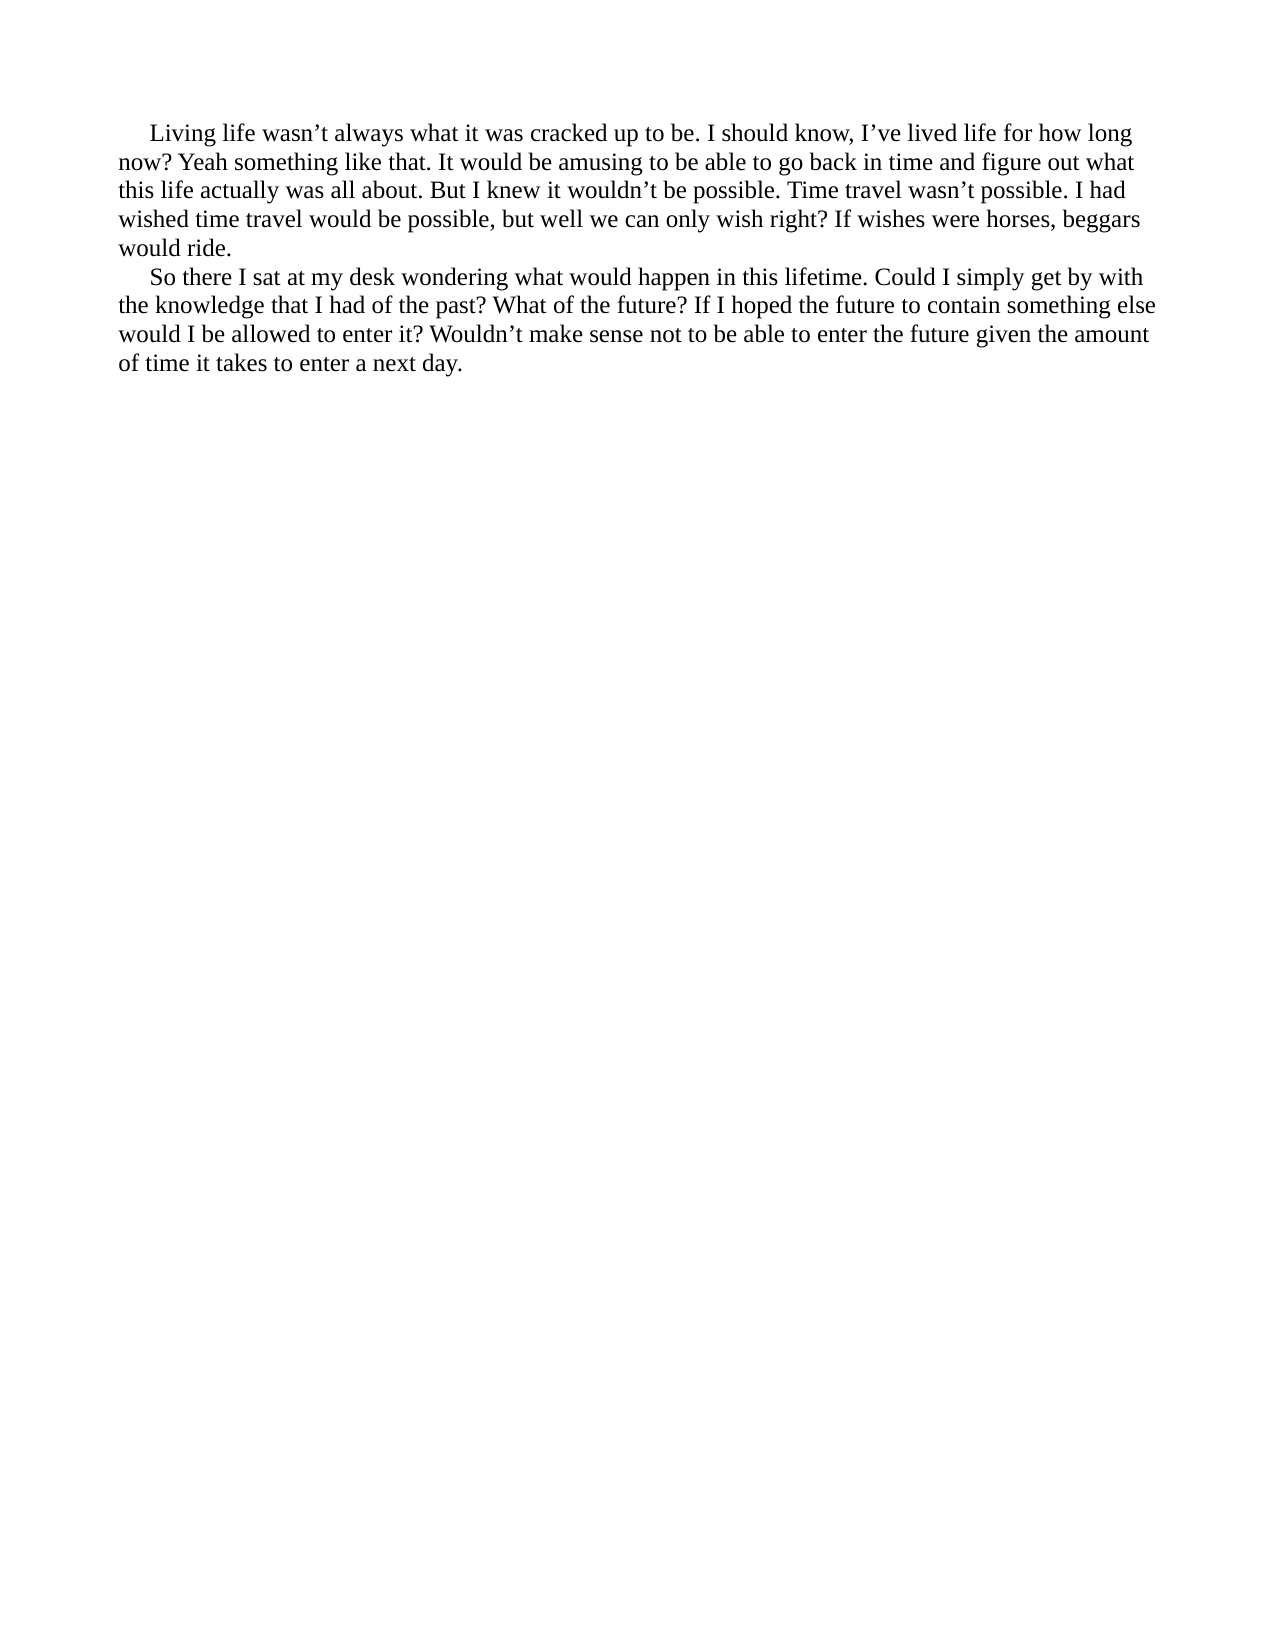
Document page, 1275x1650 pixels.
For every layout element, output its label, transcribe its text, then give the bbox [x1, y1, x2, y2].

text So there I sat at my desk wondering what would happen in this lifetime. Could I simply get by with the knowledge that I had of the past? What of the future? If I hoped the future to contain something else would I be allowed to enter it? Wouldn’t make sense not to be able to enter the future given the amount of time it takes to enter a next day. [118, 262, 1157, 377]
text Living life wasn’t always what it was cracked up to be. I should know, I’ve lived life for how long now? Yeah something like that. It would be amusing to be able to go back in time and figure out what this life actually was all about. But I knew it wouldn’t be possible. Time travel wasn’t possible. I had wished time travel would be possible, but well we can only wish right? If wishes were horses, beggars would ride. [118, 118, 1157, 262]
